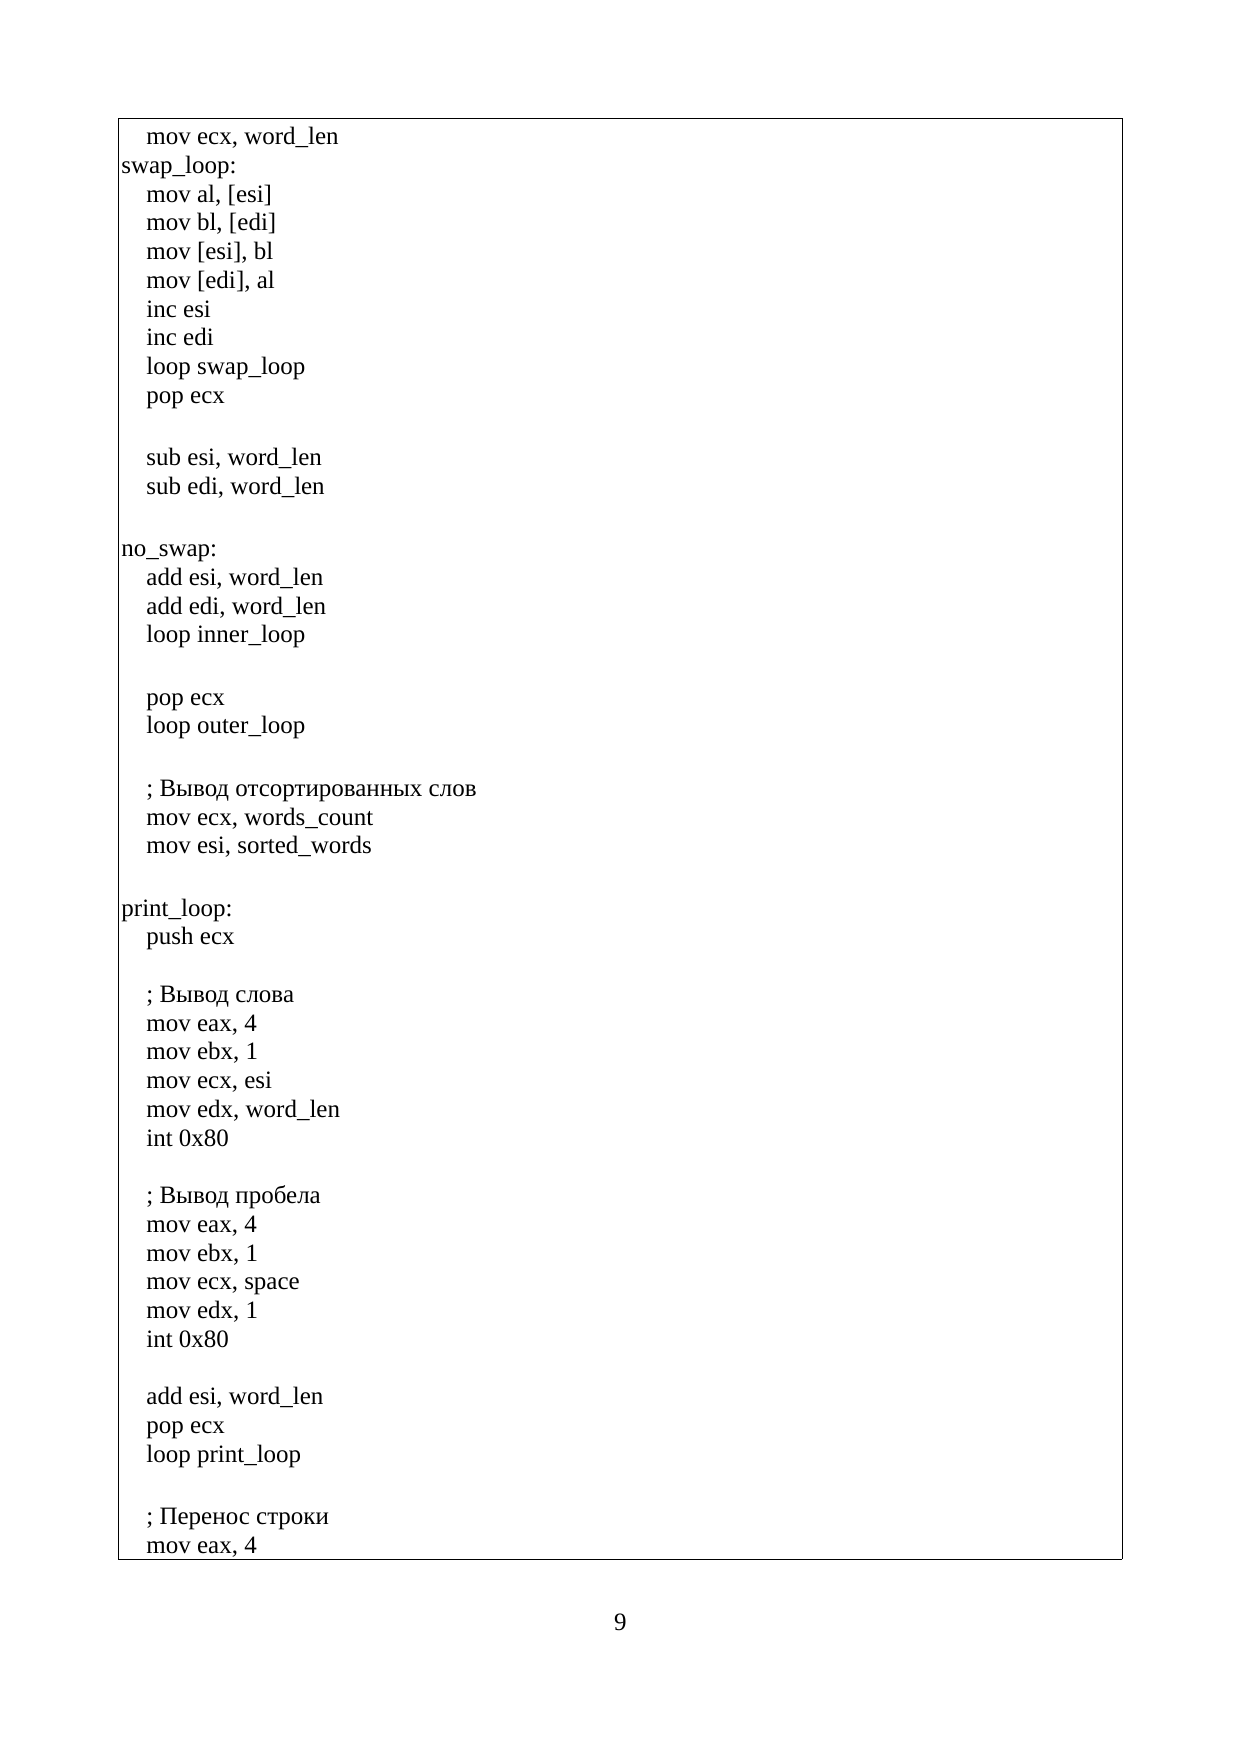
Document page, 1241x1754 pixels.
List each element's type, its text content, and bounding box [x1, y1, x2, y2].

text pop ecx [119, 679, 1122, 707]
text mov esi, sorted_words [119, 827, 1122, 859]
text sub edi, word_len [119, 468, 1122, 500]
text loop print_loop [119, 1436, 1122, 1468]
text mov ecx, words_count [119, 798, 1122, 827]
text sub esi, word_len [119, 439, 1122, 468]
text pop ecx [119, 1407, 1122, 1436]
text push ecx [119, 918, 1122, 950]
text mov al, [esi] [119, 176, 1122, 204]
text ; Вывод пробела [119, 1177, 1122, 1206]
text mov ecx, word_len [119, 119, 1122, 147]
text swap_loop: [119, 147, 1122, 176]
text mov [edi], al [119, 262, 1122, 291]
text mov ecx, esi [119, 1062, 1122, 1091]
text mov [esi], bl [119, 233, 1122, 262]
text int 0x80 [119, 1321, 1122, 1353]
text ; Перенос строки [119, 1498, 1122, 1527]
text mov eax, 4 [119, 1004, 1122, 1033]
text add esi, word_len [119, 1378, 1122, 1407]
text add edi, word_len [119, 588, 1122, 616]
text pop ecx [119, 377, 1122, 409]
text inc edi [119, 319, 1122, 348]
text ; Вывод отсортированных слов [119, 770, 1122, 798]
text mov eax, 4 [119, 1527, 1122, 1559]
text mov eax, 4 [119, 1206, 1122, 1234]
text ; Вывод слова [119, 976, 1122, 1004]
text inc esi [119, 291, 1122, 319]
text mov bl, [edi] [119, 204, 1122, 233]
text loop swap_loop [119, 348, 1122, 377]
text print_loop: [119, 889, 1122, 918]
text mov ebx, 1 [119, 1033, 1122, 1062]
text mov edx, 1 [119, 1292, 1122, 1321]
text loop outer_loop [119, 707, 1122, 739]
text add esi, word_len [119, 559, 1122, 588]
text mov ebx, 1 [119, 1234, 1122, 1263]
text loop inner_loop [119, 616, 1122, 648]
text mov edx, word_len [119, 1091, 1122, 1119]
text mov ecx, space [119, 1263, 1122, 1292]
text int 0x80 [119, 1119, 1122, 1151]
text no_swap: [119, 530, 1122, 559]
